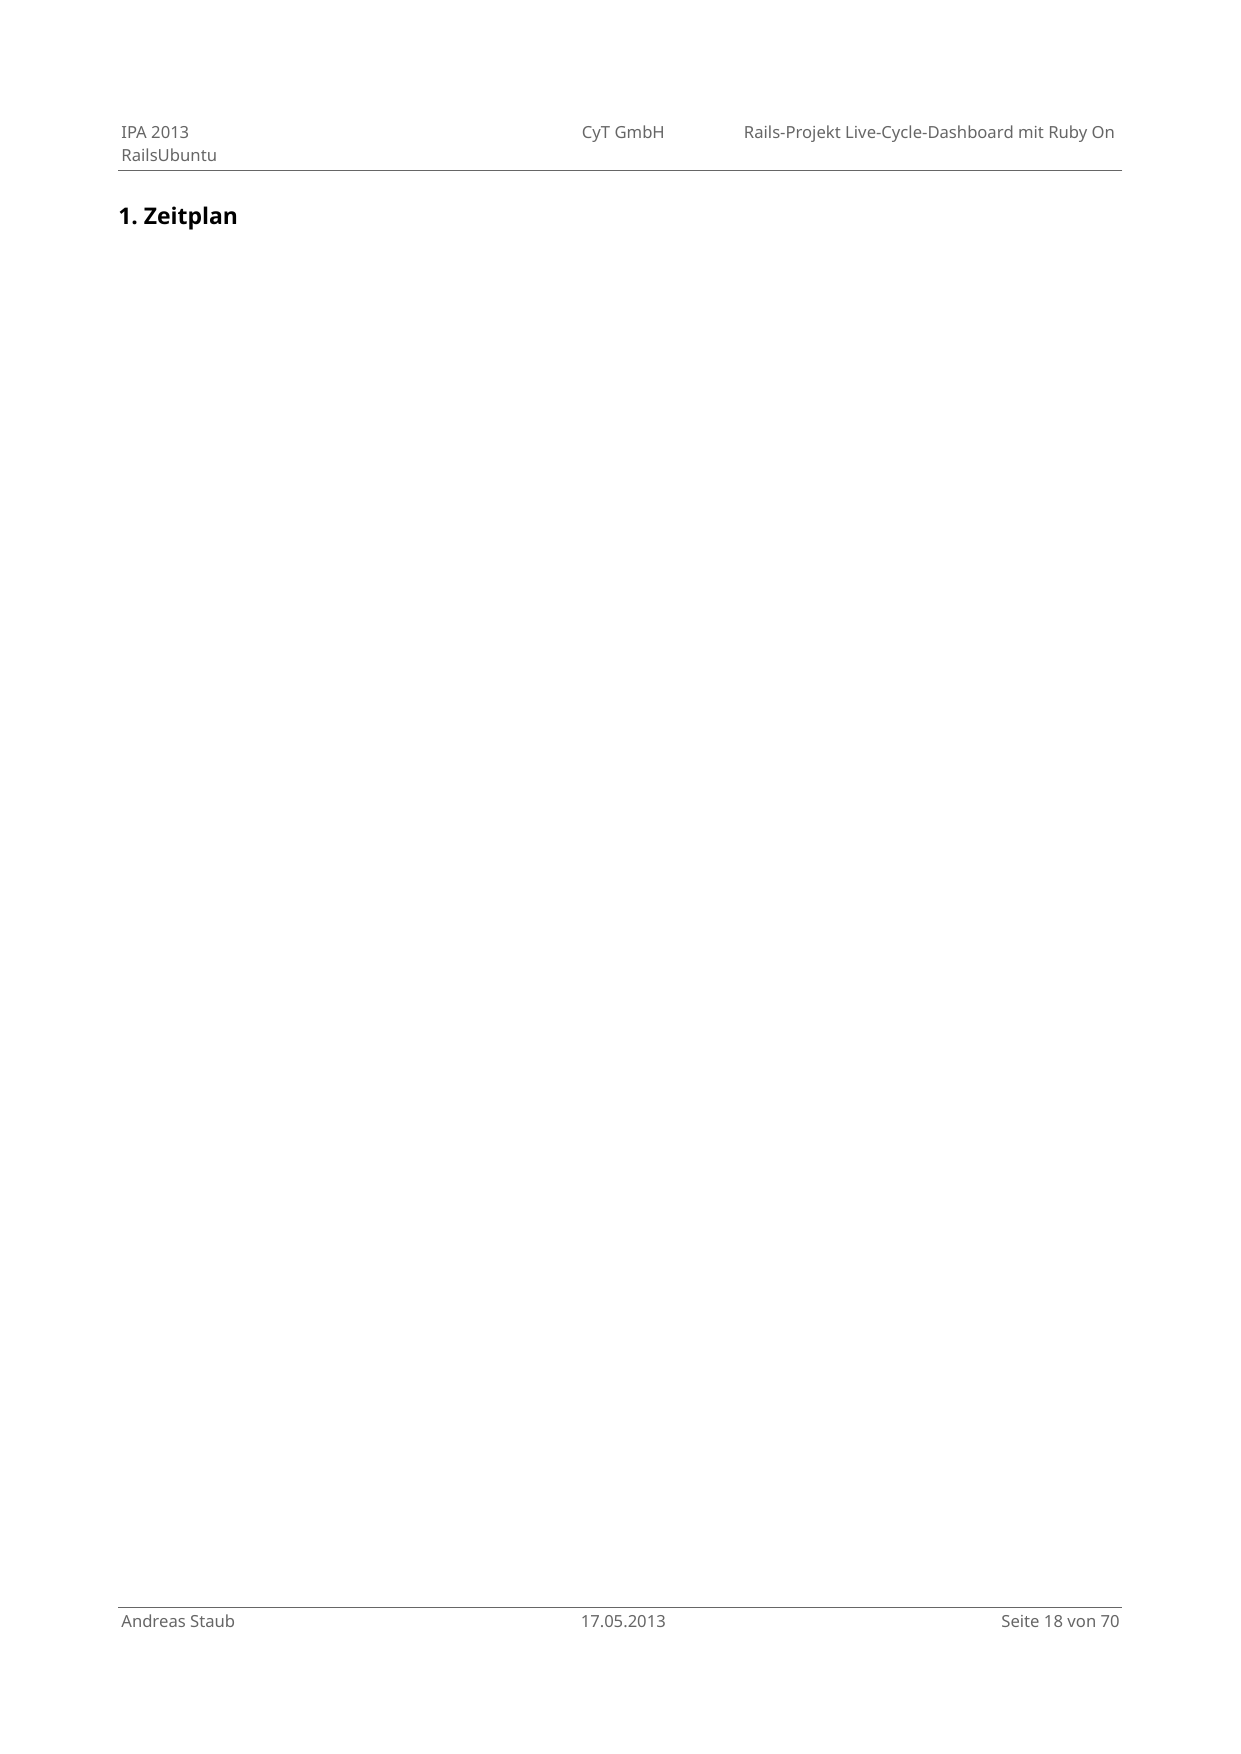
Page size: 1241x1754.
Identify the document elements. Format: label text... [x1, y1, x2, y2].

text 1. Zeitplan [118, 200, 1122, 231]
